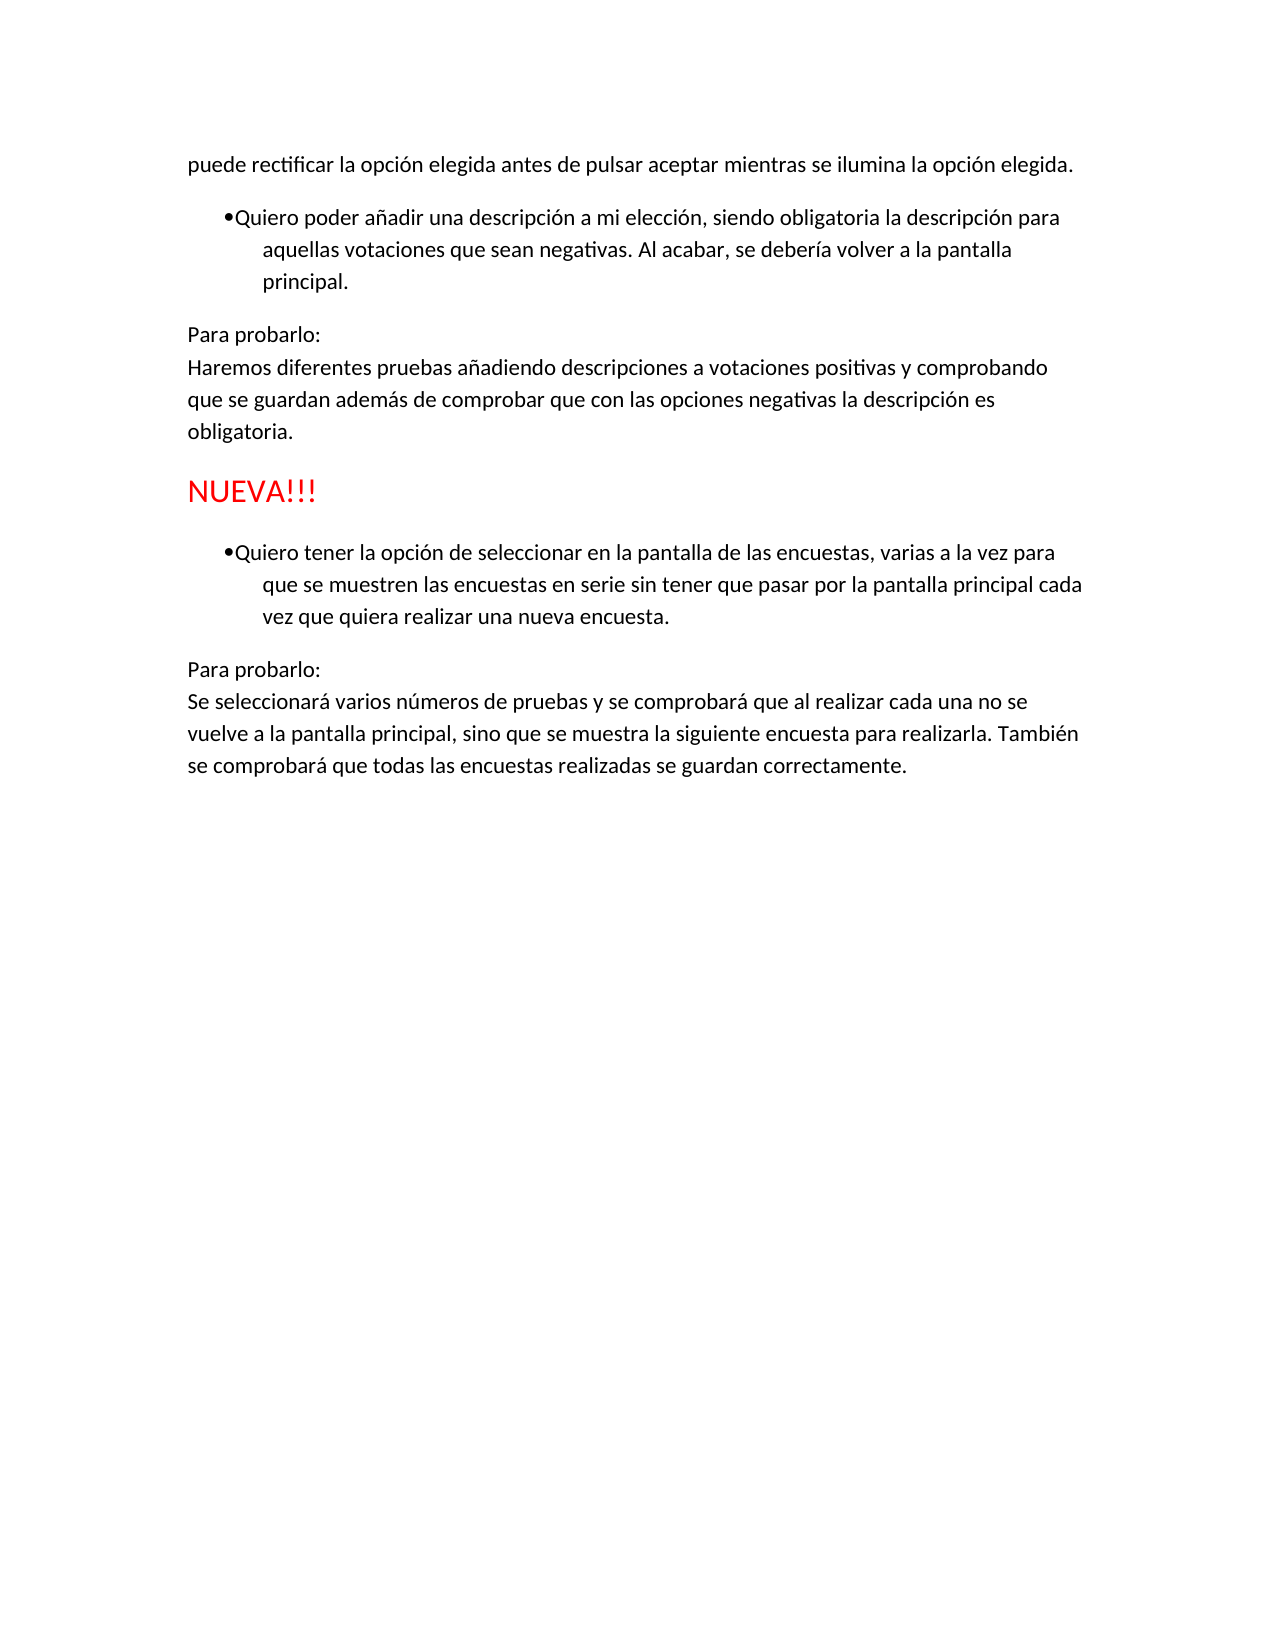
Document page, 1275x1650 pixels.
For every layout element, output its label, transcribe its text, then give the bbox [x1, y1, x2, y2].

text Para probarlo: Se seleccionará varios números de pruebas y se comprobará que al realizar cada una no se vuelve a la pantalla principal, sino que se muestra la siguiente encuesta para realizarla. También se comprobará que todas las encuestas realizadas se guardan correctamente. [187, 655, 1087, 779]
text NUEVA!!! [187, 470, 1087, 511]
list Quiero tener la opción de seleccionar en la pantalla de las encuestas, varias a la vez para que se muestren las encuestas en serie sin tener que pasar por la pantalla principal cada vez que quiera realizar una nueva encuesta. [225, 538, 1087, 630]
list Quiero poder añadir una descripción a mi elección, siendo obligatoria la descripción para aquellas votaciones que sean negativas. Al acabar, se debería volver a la pantalla principal. [225, 203, 1087, 295]
text Para probarlo: Haremos diferentes pruebas añadiendo descripciones a votaciones positivas y comprobando que se guardan además de comprobar que con las opciones negativas la descripción es obligatoria. [187, 320, 1087, 445]
text puede rectificar la opción elegida antes de pulsar aceptar mientras se ilumina la opción elegida. [187, 150, 1087, 178]
